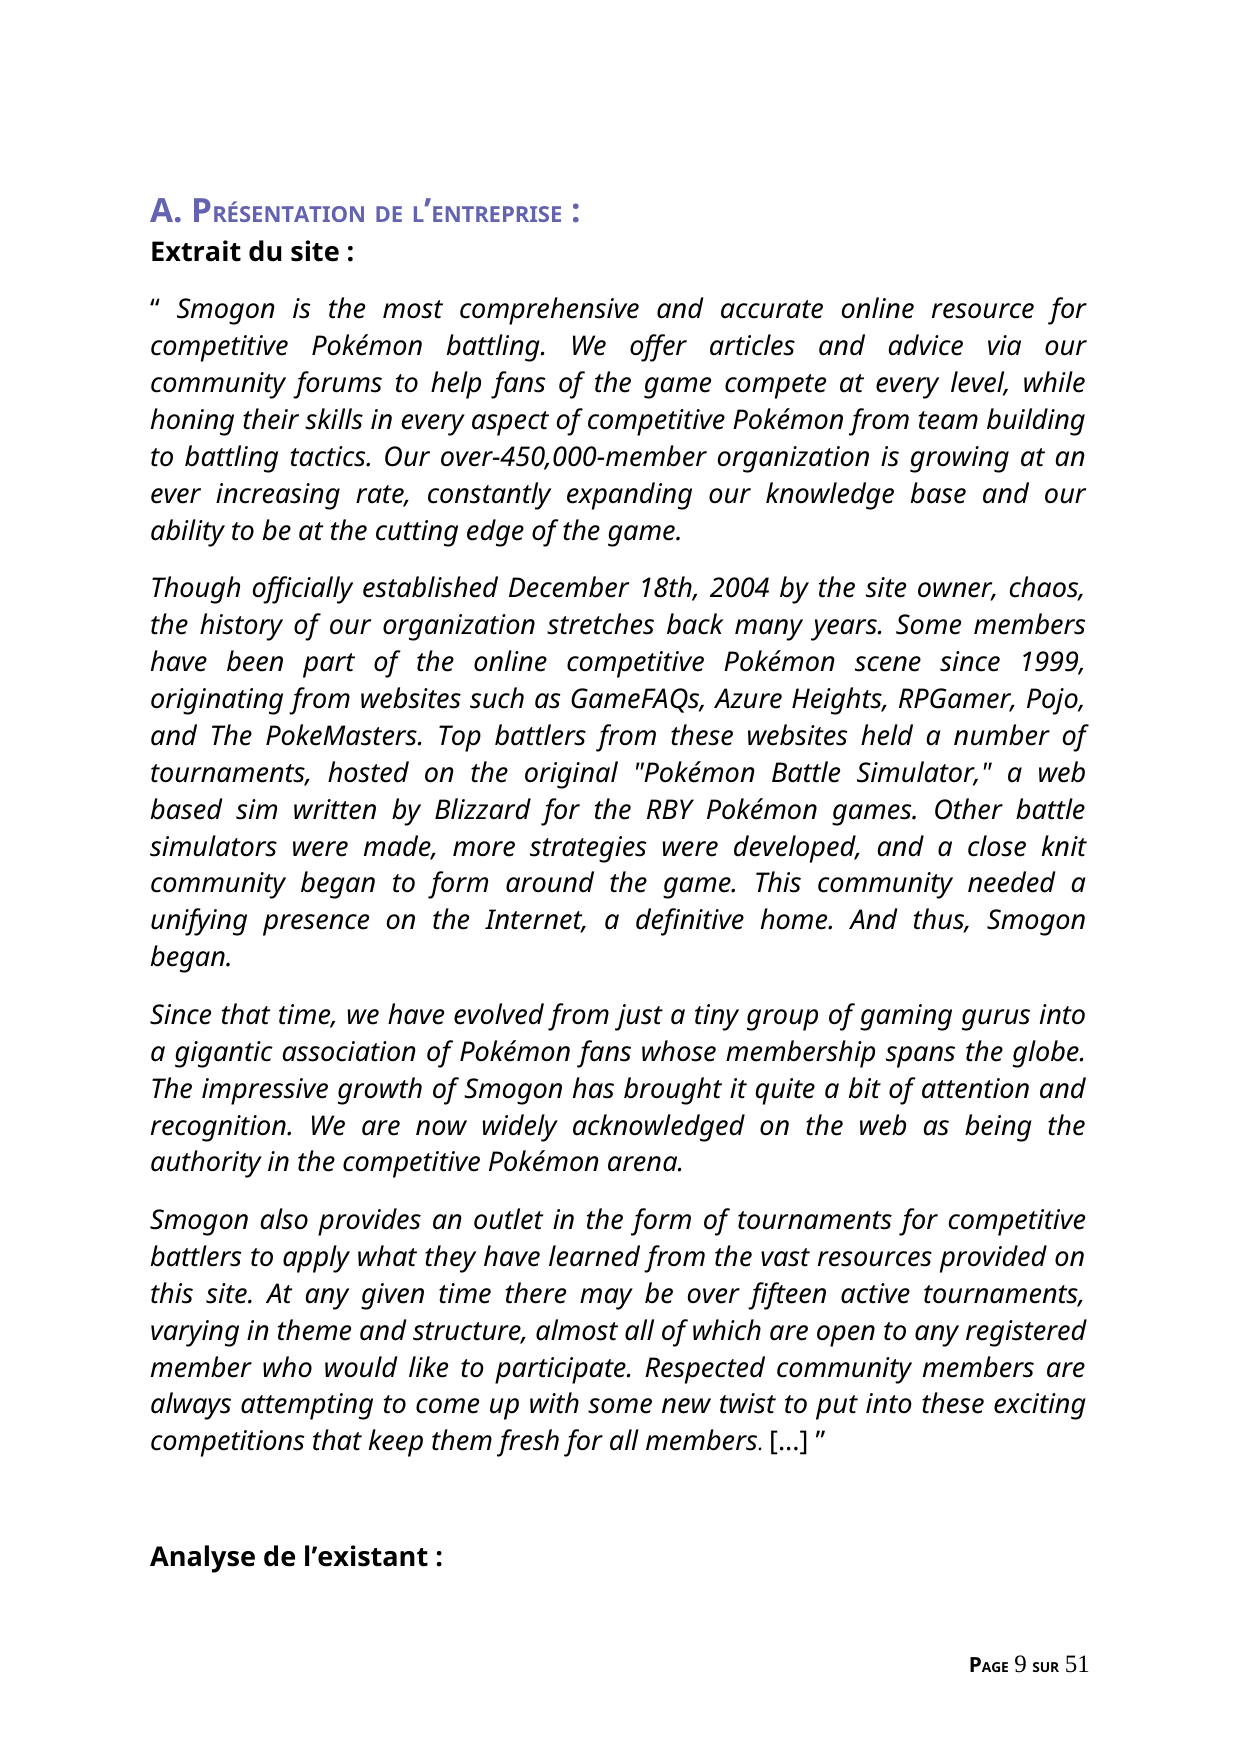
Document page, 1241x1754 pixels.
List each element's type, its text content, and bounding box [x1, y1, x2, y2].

text A. Présentation de l’entreprise : [150, 187, 1090, 232]
text Smogon also provides an outlet in the form of tournaments for competitive battlers to apply what they have learned from the vast resources provided on this site. At any given time there may be over fifteen active tournaments, varying in theme and structure, almost all of which are open to any registered member who would like to participate. Respected community members are always attempting to come up with some new twist to put into these exciting competitions that keep them fresh for all members. [...] ” [150, 1201, 1090, 1459]
text Analyse de l’existant : [150, 1537, 1090, 1574]
text Though officially established December 18th, 2004 by the site owner, chaos, the history of our organization stretches back many years. Some members have been part of the online competitive Pokémon scene since 1999, originating from websites such as GameFAQs, Azure Heights, RPGamer, Pojo, and The PokeMasters. Top battlers from these websites held a number of tournaments, hosted on the original "Pokémon Battle Simulator," a web based sim written by Blizzard for the RBY Pokémon games. Other battle simulators were made, more strategies were developed, and a close knit community began to form around the game. This community needed a unifying presence on the Internet, a definitive home. And thus, Smogon began. [150, 569, 1090, 974]
text Since that time, we have evolved from just a tiny group of gaming gurus into a gigantic association of Pokémon fans whose membership spans the globe. The impressive growth of Smogon has brought it quite a bit of attention and recognition. We are now widely acknowledged on the web as being the authority in the competitive Pokémon arena. [150, 995, 1090, 1180]
text Extrait du site : [150, 232, 1090, 269]
text “ Smogon is the most comprehensive and accurate online resource for competitive Pokémon battling. We offer articles and advice via our community forums to help fans of the game compete at every level, while honing their skills in every aspect of competitive Pokémon from team building to battling tactics. Our over-450,000-member organization is growing at an ever increasing rate, constantly expanding our knowledge base and our ability to be at the cutting edge of the game. [150, 290, 1090, 548]
